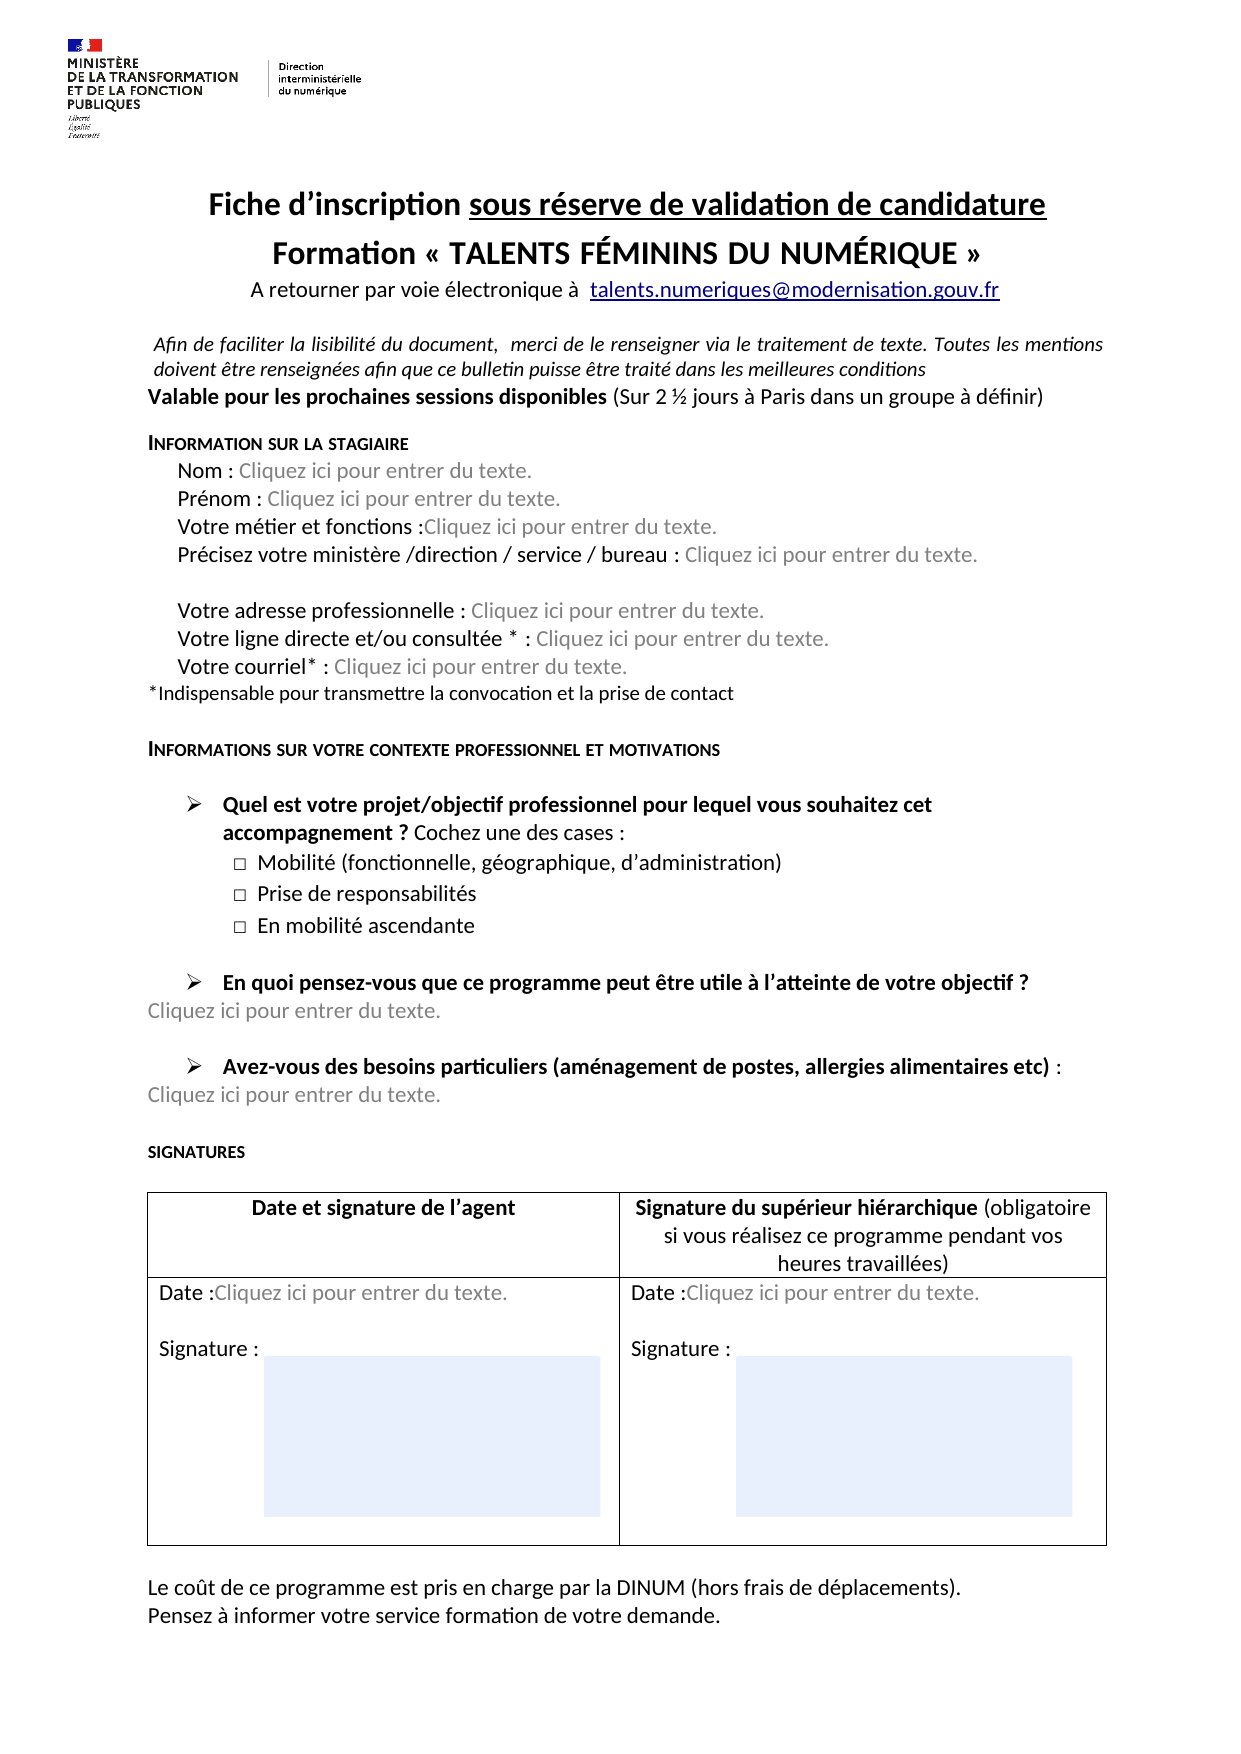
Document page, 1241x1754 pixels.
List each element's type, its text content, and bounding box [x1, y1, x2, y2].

table_header Date et signature de l’agent [148, 1193, 619, 1277]
picture [736, 1356, 1073, 1517]
table_header Signature du supérieur hiérarchique (obligatoire si vous réalisez ce programme pendant vos heures travaillées) [620, 1193, 1106, 1277]
text Fiche d’inscription sous réserve de validation de candidature [148, 183, 1107, 224]
text Le coût de ce programme est pris en charge par la DINUM (hors frais de déplacements). [148, 1573, 1107, 1602]
text Votre courriel* : Cliquez ici pour entrer du texte. [177, 652, 1107, 681]
text Votre ligne directe et/ou consultée * : Cliquez ici pour entrer du texte. [177, 624, 1107, 652]
text Afin de faciliter la lisibilité du document, merci de le renseigner via le traitement de texte. Toutes les mentions doivent être renseignées afin que ce bulletin puisse être traité dans les meilleures conditions [153, 331, 1107, 382]
text Nom : Cliquez ici pour entrer du texte. [177, 456, 1107, 484]
list ☐ En mobilité ascendante [223, 908, 1107, 940]
picture [264, 1356, 601, 1517]
text Informations sur votre contexte professionnel et motivations [148, 734, 1107, 762]
list ☐ Prise de responsabilités [223, 877, 1107, 908]
table_cell Date :Cliquez ici pour entrer du texte. Signature : [148, 1278, 619, 1544]
text Votre métier et fonctions :Cliquez ici pour entrer du texte. [177, 512, 1107, 540]
text Cliquez ici pour entrer du texte. [148, 996, 1107, 1024]
text Pensez à informer votre service formation de votre demande. [148, 1602, 1107, 1629]
text Valable pour les prochaines sessions disponibles (Sur 2 ½ jours à Paris dans un groupe à définir) [148, 382, 1107, 410]
picture [66, 39, 364, 138]
list ☐ Mobilité (fonctionnelle, géographique, d’administration) [223, 846, 1107, 877]
text Prénom : Cliquez ici pour entrer du texte. [177, 484, 1107, 512]
list Avez-vous des besoins particuliers (aménagement de postes, allergies alimentaires etc) : [185, 1052, 1107, 1080]
text Cliquez ici pour entrer du texte. [148, 1080, 1107, 1108]
text signatures [148, 1136, 1107, 1164]
text *Indispensable pour transmettre la convocation et la prise de contact [148, 681, 1107, 706]
text Votre adresse professionnelle : Cliquez ici pour entrer du texte. [177, 596, 1107, 624]
text Formation « talents féminins du numérique » [148, 224, 1107, 275]
table_cell Date :Cliquez ici pour entrer du texte. Signature : [620, 1278, 1106, 1544]
text Précisez votre ministère /direction / service / bureau : Cliquez ici pour entrer du texte. [177, 540, 1107, 568]
text A retourner par voie électronique à talents.numeriques@modernisation.gouv.fr [148, 275, 1107, 303]
list En quoi pensez-vous que ce programme peut être utile à l’atteinte de votre objectif ? [185, 968, 1107, 996]
list Quel est votre projet/objectif professionnel pour lequel vous souhaitez cet accompagnement ? Cochez une des cases : [185, 790, 1107, 846]
text Information sur la stagiaire [148, 428, 1107, 456]
